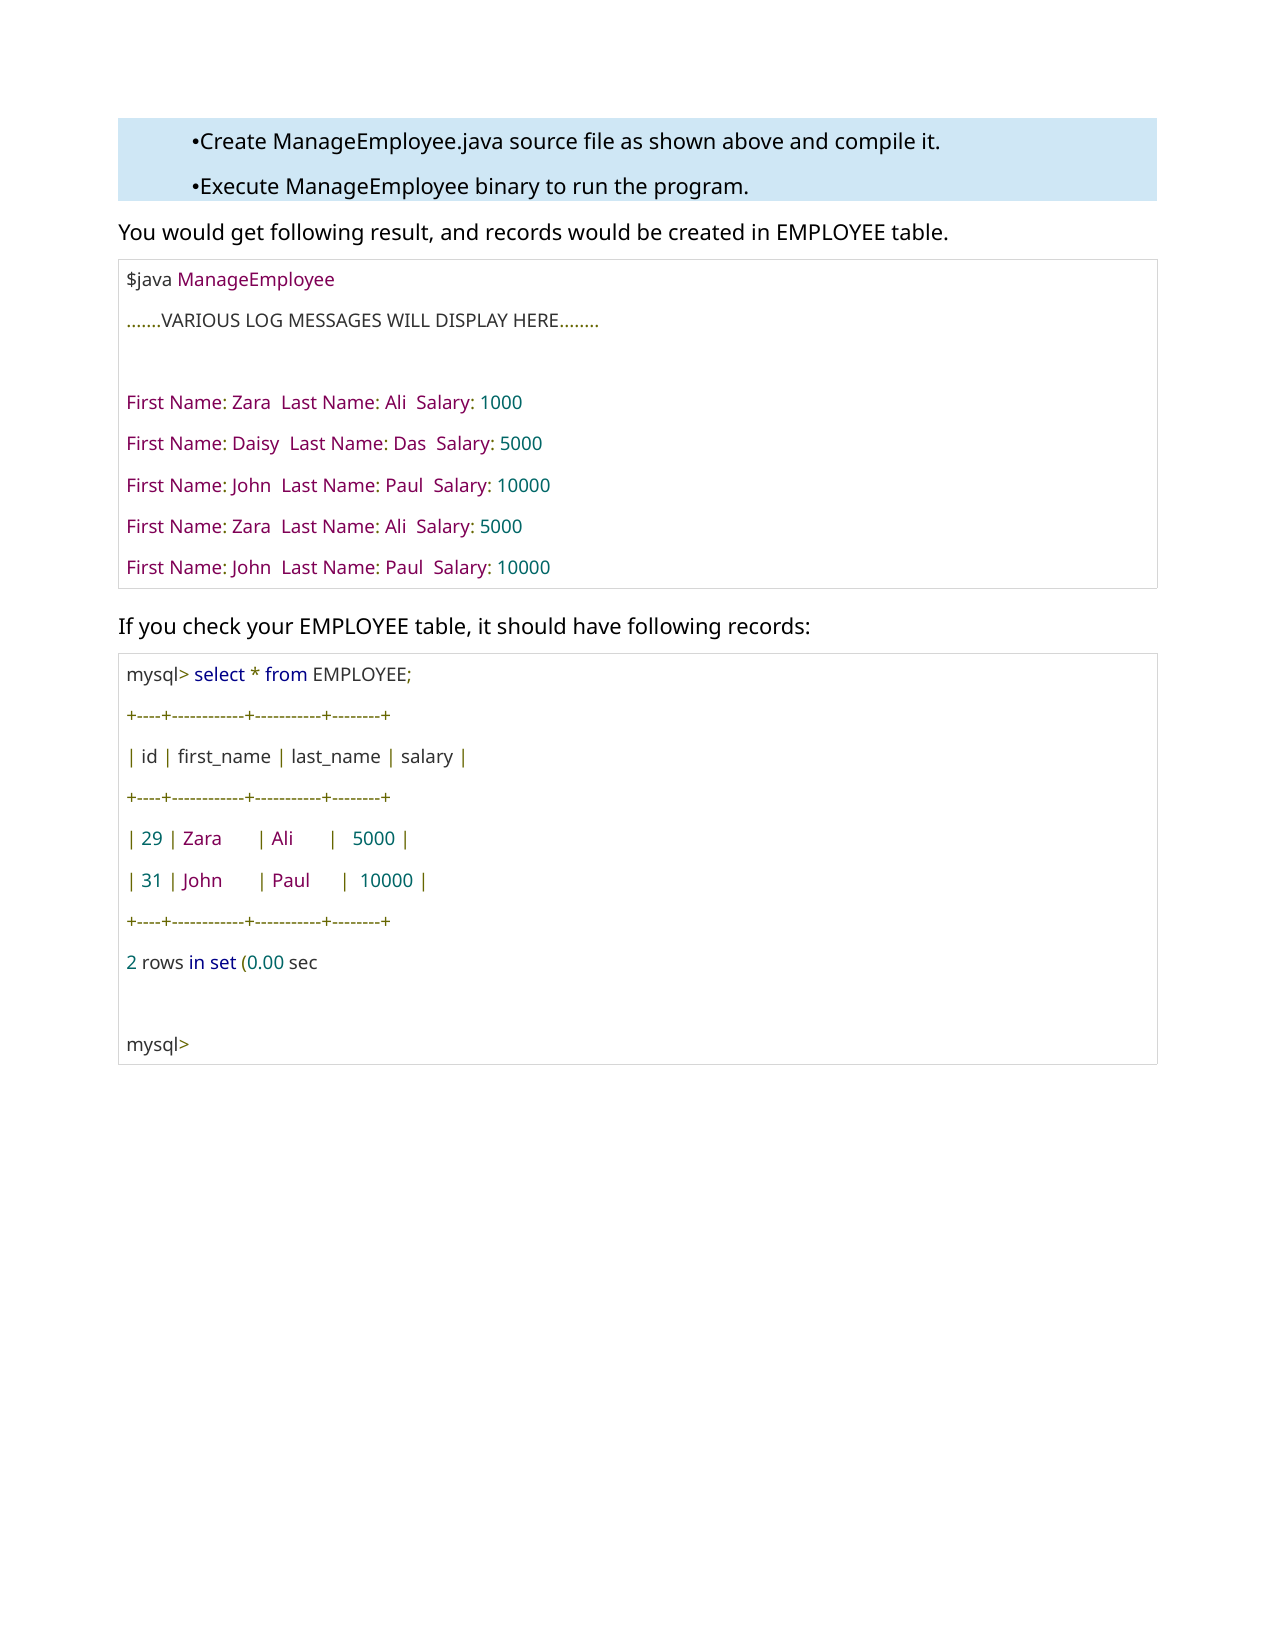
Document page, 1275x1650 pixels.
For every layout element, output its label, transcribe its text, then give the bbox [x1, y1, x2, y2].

text First Name: Zara Last Name: Ali Salary: 1000 [119, 382, 1157, 415]
list Execute ManageEmployee binary to run the program. [118, 163, 1157, 201]
text You would get following result, and records would be created in EMPLOYEE table. [118, 209, 1157, 246]
text First Name: John Last Name: Paul Salary: 10000 [119, 464, 1157, 497]
text mysql> [119, 1023, 1157, 1064]
text First Name: John Last Name: Paul Salary: 10000 [119, 546, 1157, 588]
text .......VARIOUS LOG MESSAGES WILL DISPLAY HERE........ [119, 300, 1157, 333]
text | id | first_name | last_name | salary | [119, 736, 1157, 769]
text +----+------------+-----------+--------+ [119, 694, 1157, 728]
text First Name: Daisy Last Name: Das Salary: 5000 [119, 423, 1157, 456]
text 2 rows in set (0.00 sec [119, 941, 1157, 975]
text | 29 | Zara | Ali | 5000 | [119, 818, 1157, 851]
text mysql> select * from EMPLOYEE; [119, 654, 1157, 687]
text +----+------------+-----------+--------+ [119, 777, 1157, 810]
text If you check your EMPLOYEE table, it should have following records: [118, 603, 1157, 641]
text First Name: Zara Last Name: Ali Salary: 5000 [119, 505, 1157, 538]
text +----+------------+-----------+--------+ [119, 900, 1157, 933]
list Create ManageEmployee.java source file as shown above and compile it. [118, 118, 1157, 156]
text | 31 | John | Paul | 10000 | [119, 859, 1157, 892]
text $java ManageEmployee [119, 260, 1157, 292]
